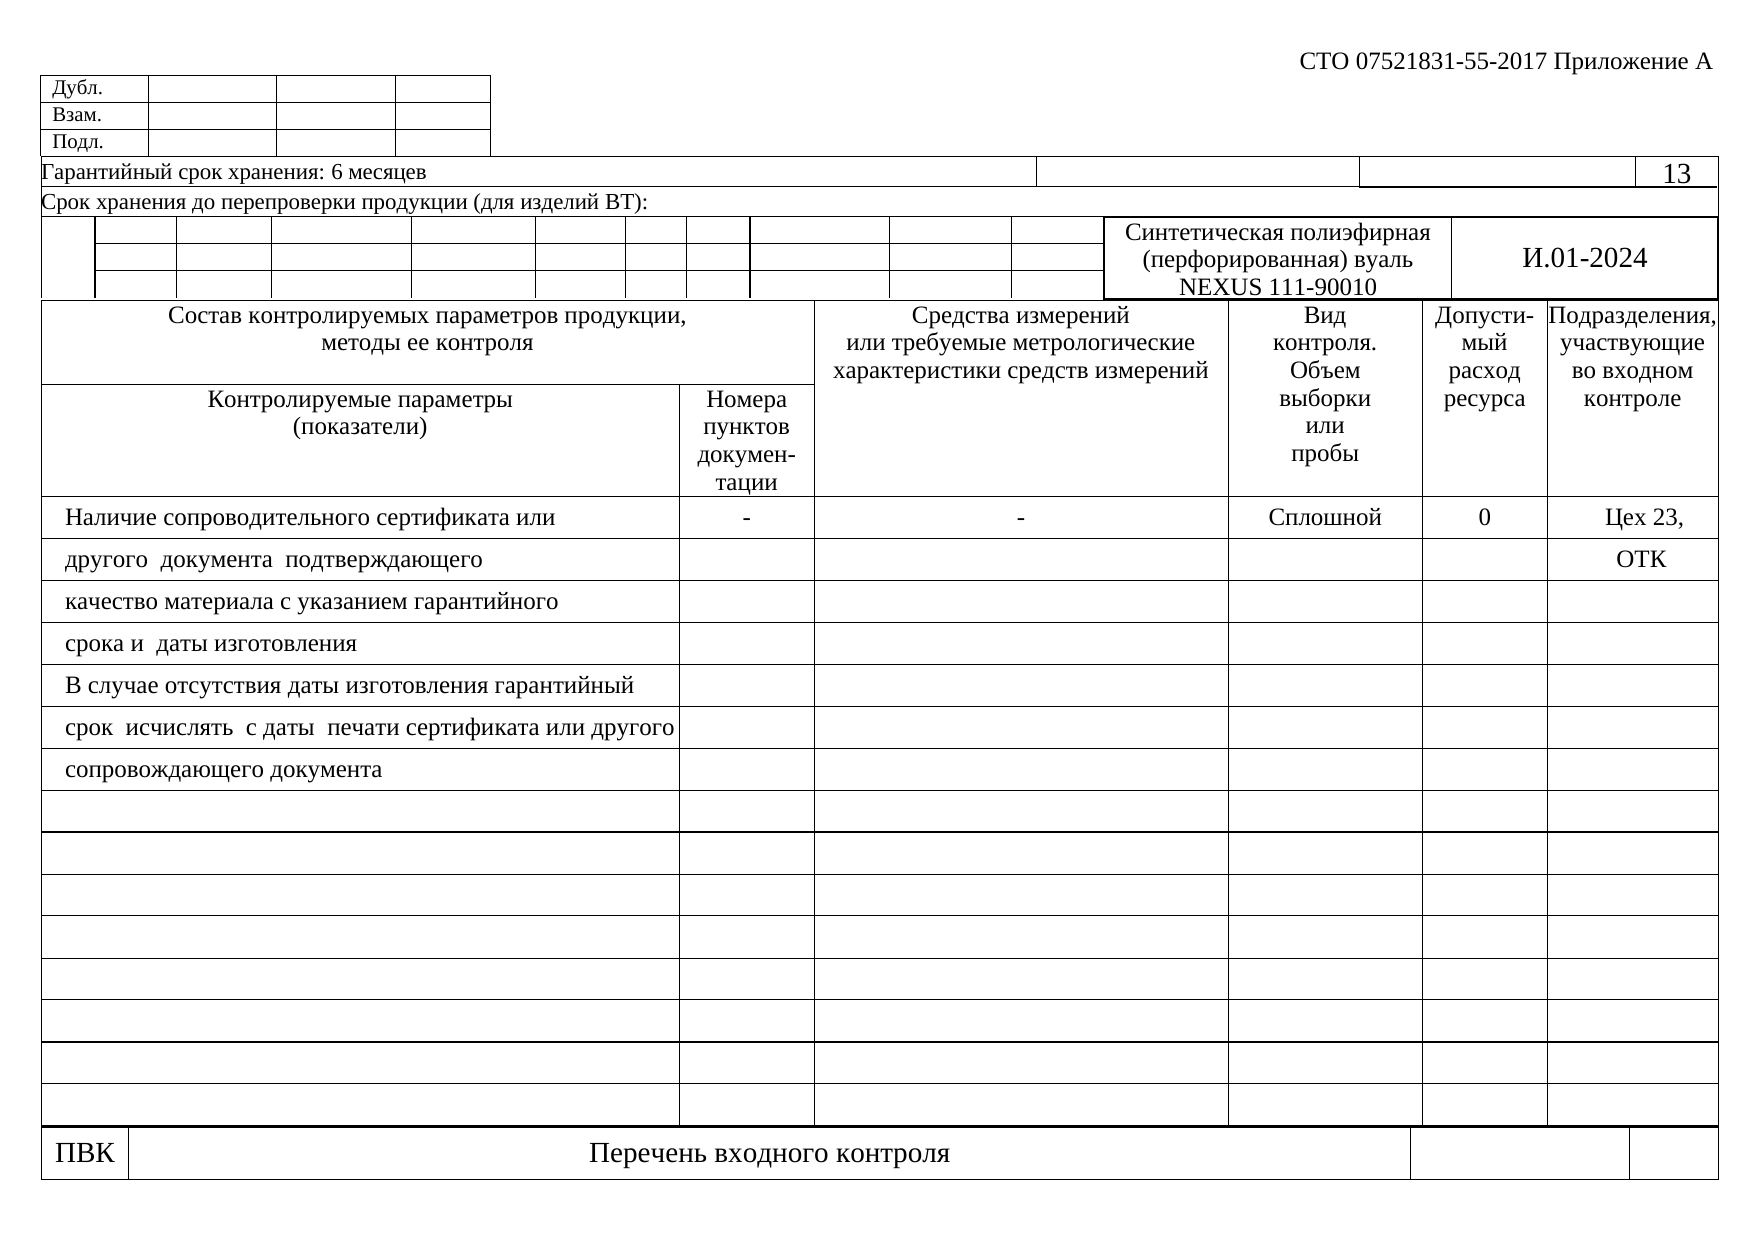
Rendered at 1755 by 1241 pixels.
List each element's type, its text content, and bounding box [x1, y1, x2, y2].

table_cell [1229, 749, 1422, 789]
table_cell [890, 271, 1011, 298]
table_cell [687, 244, 749, 270]
table_cell [815, 833, 1228, 873]
table_cell [815, 623, 1228, 663]
table_cell [680, 1084, 814, 1125]
table_cell В случае отсутствия даты изготовления гарантийный [42, 665, 679, 706]
table_cell [1548, 665, 1718, 706]
table_header Подразделения, участвующие во входном контроле [1548, 301, 1718, 496]
table_cell [680, 1043, 814, 1083]
table_cell [1423, 916, 1547, 957]
table_cell [815, 581, 1228, 622]
table_cell [42, 833, 679, 873]
table_cell [626, 271, 686, 298]
table_cell [687, 217, 749, 243]
table_cell Срок хранения до перепроверки продукции (для изделий ВТ): [42, 186, 1718, 216]
table_header [149, 76, 276, 102]
table_cell Сплошной [1229, 497, 1422, 538]
table_cell [1423, 539, 1547, 579]
table_header 13 [1636, 157, 1718, 186]
table_cell [1423, 581, 1547, 622]
table_cell 0 [1423, 497, 1547, 538]
table_cell [1548, 833, 1718, 873]
table_cell ОТК [1548, 539, 1718, 579]
table_cell [680, 875, 814, 915]
table_cell [815, 959, 1228, 999]
table_cell [1548, 581, 1718, 622]
table_cell [680, 1000, 814, 1041]
table_header [1254, 75, 1718, 102]
table_header [491, 75, 739, 102]
table_cell [42, 916, 679, 957]
table_cell ПВК [42, 1128, 128, 1178]
table_header [277, 76, 395, 102]
table_header Средства измерений или требуемые метрологические характеристики средств измерений [815, 301, 1228, 496]
table_cell [1423, 665, 1547, 706]
table_cell Подл. [41, 130, 148, 156]
table_cell [1548, 749, 1718, 789]
table_cell [1548, 1043, 1718, 1083]
table_cell [149, 103, 276, 129]
table_cell [815, 1084, 1228, 1125]
table_cell другого документа подтверждающего [42, 539, 679, 579]
table_cell [177, 271, 271, 298]
table_cell [786, 102, 1718, 156]
table_cell [680, 791, 814, 831]
table_cell [1012, 217, 1103, 243]
table_cell [149, 130, 276, 156]
table_cell [1548, 959, 1718, 999]
table_cell [890, 217, 1011, 243]
table_header [396, 76, 490, 102]
table_cell [96, 217, 176, 243]
table_header Дубл. [41, 76, 148, 102]
table_cell [751, 244, 889, 270]
table_cell [680, 707, 814, 747]
table_cell Взам. [41, 103, 148, 129]
table_cell [42, 217, 94, 298]
table_cell [680, 581, 814, 622]
table_cell [1423, 623, 1547, 663]
table_cell [680, 665, 814, 706]
table_cell [272, 271, 411, 298]
table_cell [272, 217, 411, 243]
table_cell [42, 1084, 679, 1125]
table_cell [680, 749, 814, 789]
table_cell [1423, 875, 1547, 915]
table_cell [626, 217, 686, 243]
table_cell [1548, 916, 1718, 957]
table_cell Перечень входного контроля [129, 1128, 1410, 1178]
table_cell [1229, 1000, 1422, 1041]
table_cell [96, 244, 176, 270]
table_cell [1548, 707, 1718, 747]
table_cell [1548, 791, 1718, 831]
table_cell [1229, 916, 1422, 957]
table_cell [1630, 1128, 1718, 1178]
table_cell [1423, 749, 1547, 789]
table_cell [687, 271, 749, 298]
table_cell [1229, 707, 1422, 747]
table_cell [42, 959, 679, 999]
table_cell [177, 244, 271, 270]
table_header [1360, 157, 1635, 186]
table_cell [815, 875, 1228, 915]
table_cell [1229, 791, 1422, 831]
table_cell сопровождающего документа [42, 749, 679, 789]
table_cell [536, 244, 625, 270]
table_header Состав контролируемых параметров продукции, методы ее контроля [42, 301, 814, 384]
table_cell [815, 1000, 1228, 1041]
table_cell [1229, 623, 1422, 663]
table_cell [1229, 875, 1422, 915]
table_cell [680, 623, 814, 663]
table_cell [396, 130, 490, 156]
table_cell [1423, 1000, 1547, 1041]
table_cell [177, 217, 271, 243]
table_header Гарантийный срок хранения: 6 месяцев [42, 157, 1036, 186]
table_cell [815, 707, 1228, 747]
table_cell [396, 103, 490, 129]
table_cell качество материала с указанием гарантийного [42, 581, 679, 622]
table_cell Наличие сопроводительного сертификата или [42, 497, 679, 538]
table_cell [1423, 791, 1547, 831]
table_cell [815, 916, 1228, 957]
table_cell [1229, 665, 1422, 706]
table_cell [1423, 707, 1547, 747]
table_cell [42, 1043, 679, 1083]
table_cell [1423, 959, 1547, 999]
table_cell срок исчислять с даты печати сертификата или другого [42, 707, 679, 747]
table_cell [680, 916, 814, 957]
table_cell [815, 1043, 1228, 1083]
table_cell [1012, 244, 1103, 270]
table_cell [1229, 959, 1422, 999]
table_cell [1548, 1084, 1718, 1125]
table_header [739, 75, 1254, 102]
table_cell [680, 833, 814, 873]
table_cell [1423, 1084, 1547, 1125]
table_header Допусти-мый расход ресурса [1423, 439, 1547, 496]
table_cell Контролируемые параметры (показатели) [42, 385, 679, 496]
table_cell - [815, 497, 1228, 538]
table_cell [815, 791, 1228, 831]
table_cell [1012, 271, 1103, 298]
table_cell [680, 959, 814, 999]
table_cell [1229, 539, 1422, 579]
table_cell [536, 217, 625, 243]
table_cell Номера пунктов докумен- тации [680, 385, 814, 496]
table_cell Цех 23, [1548, 497, 1718, 538]
table_cell [1548, 1000, 1718, 1041]
table_cell [1229, 833, 1422, 873]
table_cell [1548, 875, 1718, 915]
table_cell [890, 244, 1011, 270]
table_cell [815, 539, 1228, 579]
table_cell [42, 791, 679, 831]
table_cell [1423, 833, 1547, 873]
table_cell [412, 244, 535, 270]
table_cell [680, 539, 814, 579]
table_header [1037, 157, 1359, 186]
table_cell [1548, 623, 1718, 663]
table_cell [96, 271, 176, 298]
table_cell [536, 271, 625, 298]
table_cell [42, 1000, 679, 1041]
table_cell [277, 103, 395, 129]
table_cell [815, 749, 1228, 789]
table_cell срока и даты изготовления [42, 623, 679, 663]
table_cell [412, 217, 535, 243]
table_cell И.01-2024 [1452, 218, 1717, 298]
table_cell [412, 271, 535, 298]
table_cell [1229, 1084, 1422, 1125]
table_cell Синтетическая полиэфирная (перфорированная) вуаль NEXUS 111-90010 [1105, 218, 1451, 298]
table_cell [1423, 1043, 1547, 1083]
table_header Вид контроля. Объем выборки или пробы [1229, 301, 1422, 496]
table_cell [751, 271, 889, 298]
table_cell [1229, 1043, 1422, 1083]
table_cell [272, 244, 411, 270]
table_cell [815, 665, 1228, 706]
table_cell - [680, 497, 814, 538]
table_cell [491, 102, 786, 129]
text СТО 07521831-55-2017 Приложение А [29, 47, 1713, 75]
table_cell [751, 217, 889, 243]
table_cell [1411, 1128, 1629, 1178]
table_cell [42, 875, 679, 915]
table_cell [1229, 581, 1422, 622]
table_cell [626, 244, 686, 270]
table_cell [277, 130, 395, 156]
table_cell [491, 129, 786, 156]
